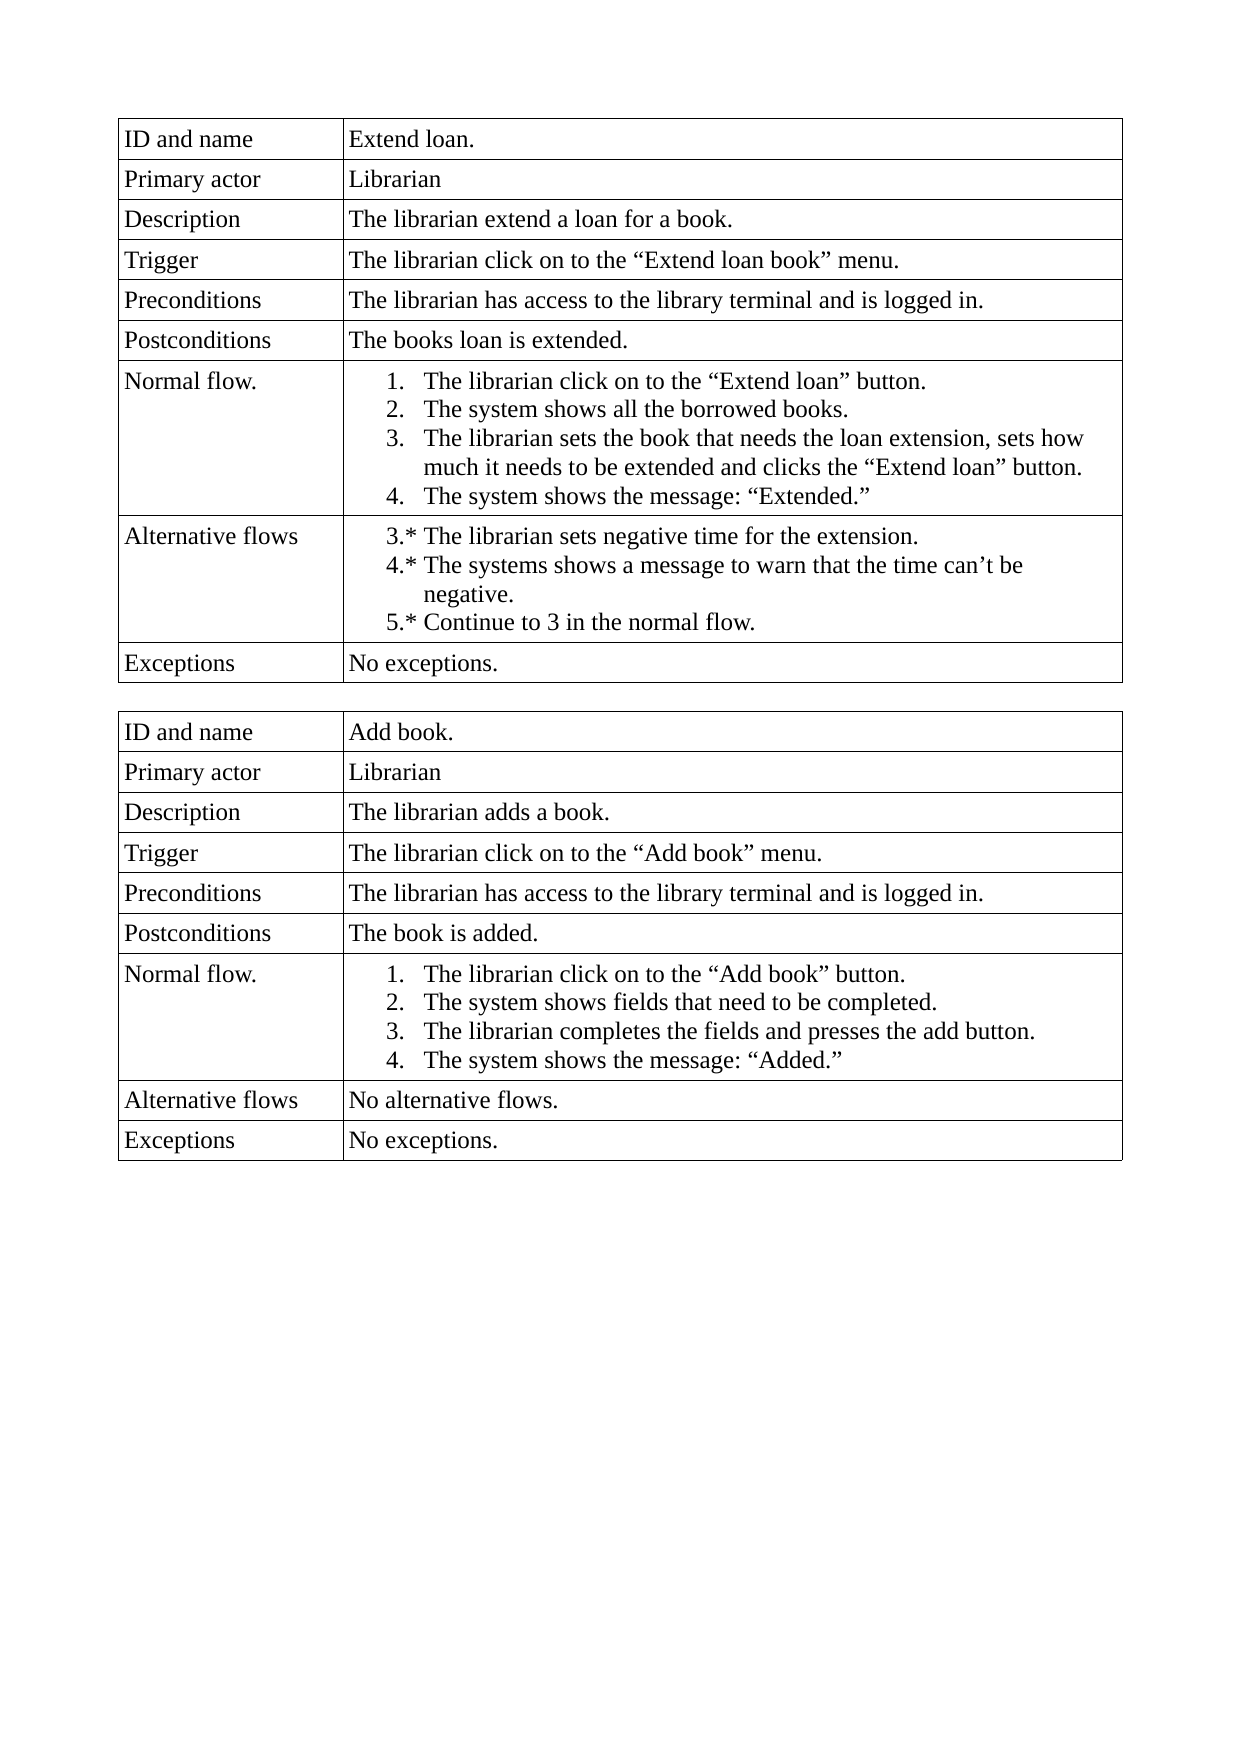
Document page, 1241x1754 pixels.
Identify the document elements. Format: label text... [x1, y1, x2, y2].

table_cell The librarian has access to the library terminal and is logged in. [344, 280, 1122, 320]
table_header ID and name [119, 712, 343, 751]
table_cell Trigger [119, 240, 343, 279]
table_cell Postconditions [119, 321, 343, 360]
table_cell The librarian extend a loan for a book. [344, 200, 1122, 239]
table_cell Trigger [119, 833, 343, 872]
table_cell Normal flow. [119, 954, 343, 1079]
table_cell Exceptions [119, 1121, 343, 1160]
table_cell No exceptions. [344, 1121, 1122, 1160]
table_cell Normal flow. [119, 361, 343, 515]
table_cell Primary actor [119, 160, 343, 199]
table_cell Preconditions [119, 873, 343, 913]
table_cell Postconditions [119, 914, 343, 953]
table_cell The book is added. [344, 914, 1122, 953]
table_cell No exceptions. [344, 643, 1122, 682]
table_cell Preconditions [119, 280, 343, 320]
table_cell Description [119, 793, 343, 832]
table_cell The librarian has access to the library terminal and is logged in. [344, 873, 1122, 913]
table_cell The librarian click on to the “Add book” button. The system shows fields that need to be completed. The librarian completes the fields and presses the add button. The system shows the message: “Added.” [344, 954, 1122, 1079]
table_header Add book. [344, 712, 1122, 751]
table_cell The librarian click on to the “Extend loan” button. The system shows all the borrowed books. The librarian sets the book that needs the loan extension, sets how much it needs to be extended and clicks the “Extend loan” button. The system shows the message: “Extended.” [344, 361, 1122, 515]
table_cell Exceptions [119, 643, 343, 682]
table_cell Librarian [344, 752, 1122, 792]
table_cell Primary actor [119, 752, 343, 792]
table_cell Description [119, 200, 343, 239]
table_cell Librarian [344, 160, 1122, 199]
table_header Extend loan. [344, 119, 1122, 158]
table_cell The librarian click on to the “Add book” menu. [344, 833, 1122, 872]
table_cell Alternative flows [119, 516, 343, 642]
table_cell The librarian sets negative time for the extension. The systems shows a message to warn that the time can’t be negative. Continue to 3 in the normal flow. [344, 516, 1122, 642]
table_header ID and name [119, 119, 343, 158]
table_cell No alternative flows. [344, 1081, 1122, 1120]
table_cell Alternative flows [119, 1081, 343, 1120]
table_cell The librarian click on to the “Extend loan book” menu. [344, 240, 1122, 279]
table_cell The librarian adds a book. [344, 793, 1122, 832]
table_cell The books loan is extended. [344, 321, 1122, 360]
